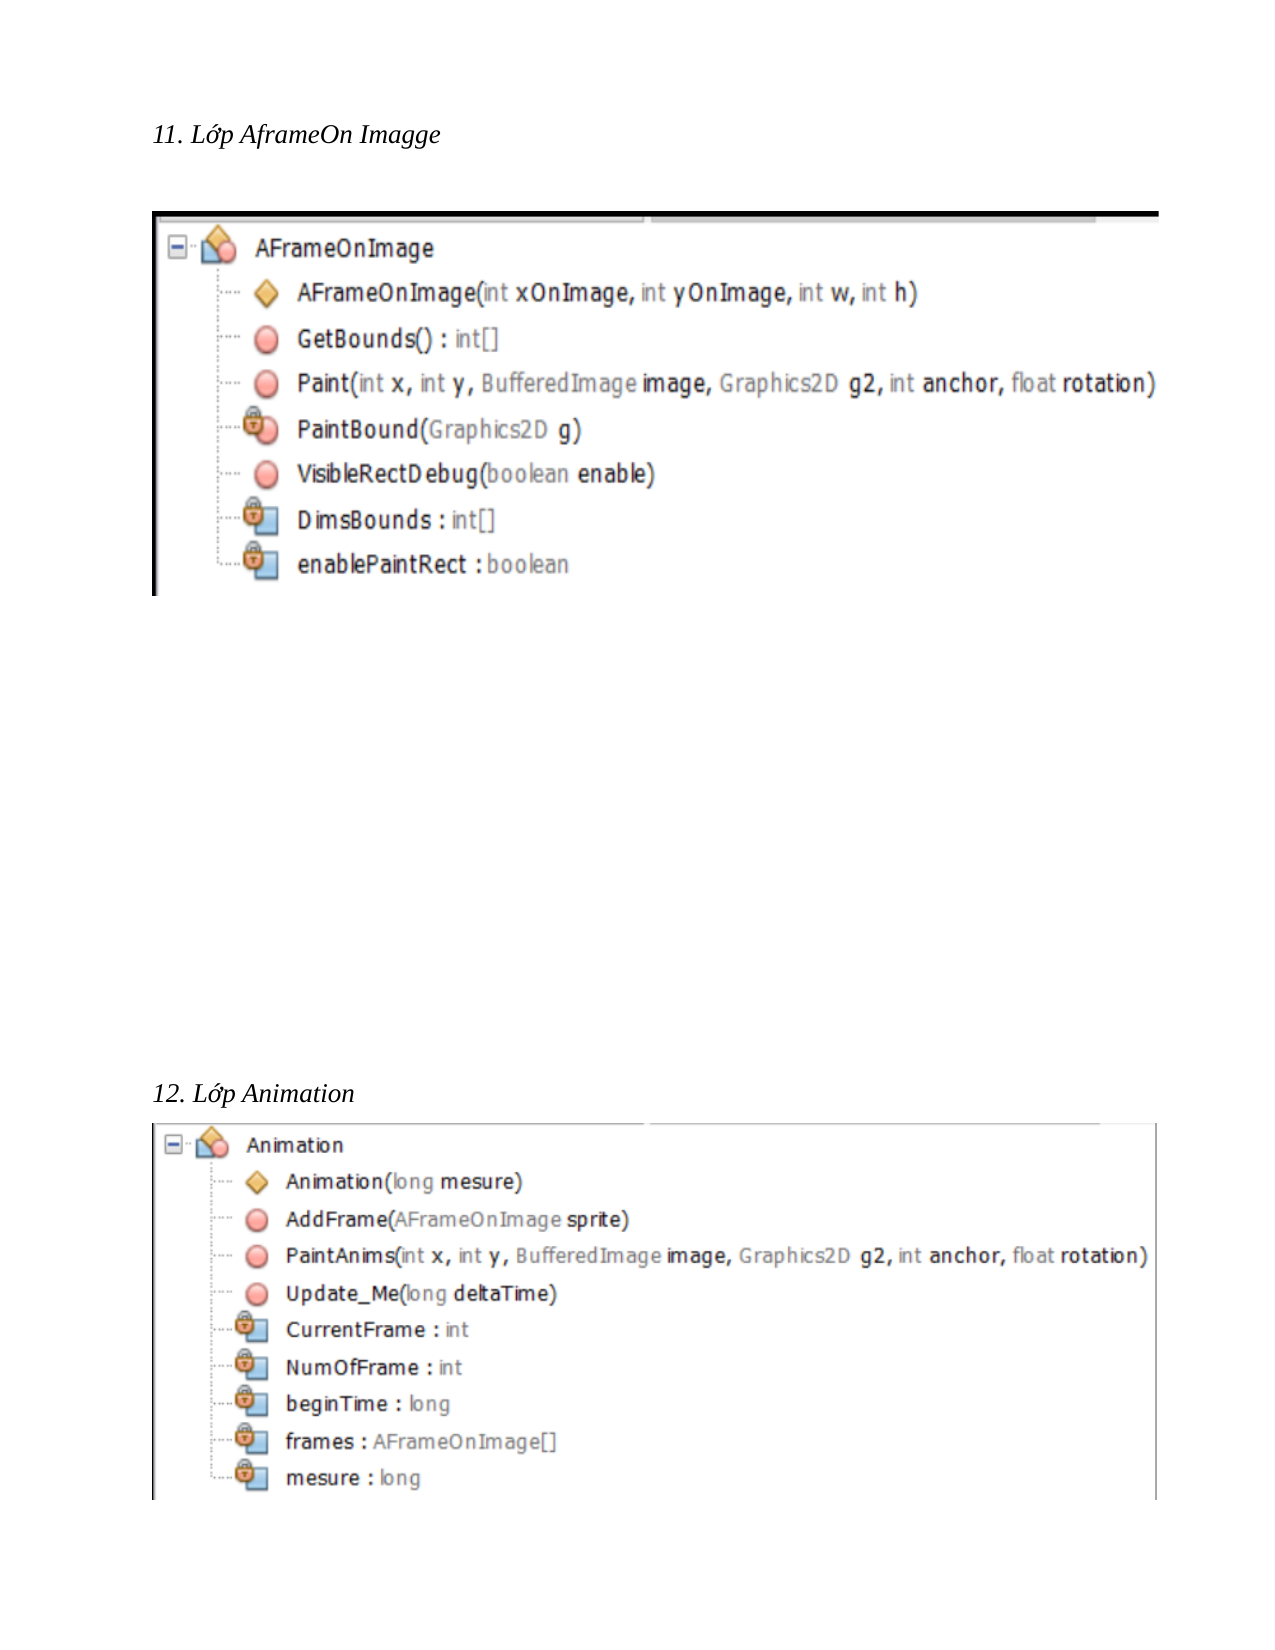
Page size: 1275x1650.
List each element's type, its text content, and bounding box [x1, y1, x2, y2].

text 12. Lớp Animation [152, 1077, 1156, 1108]
text 11. Lớp AframeOn Imagge [152, 118, 1156, 149]
